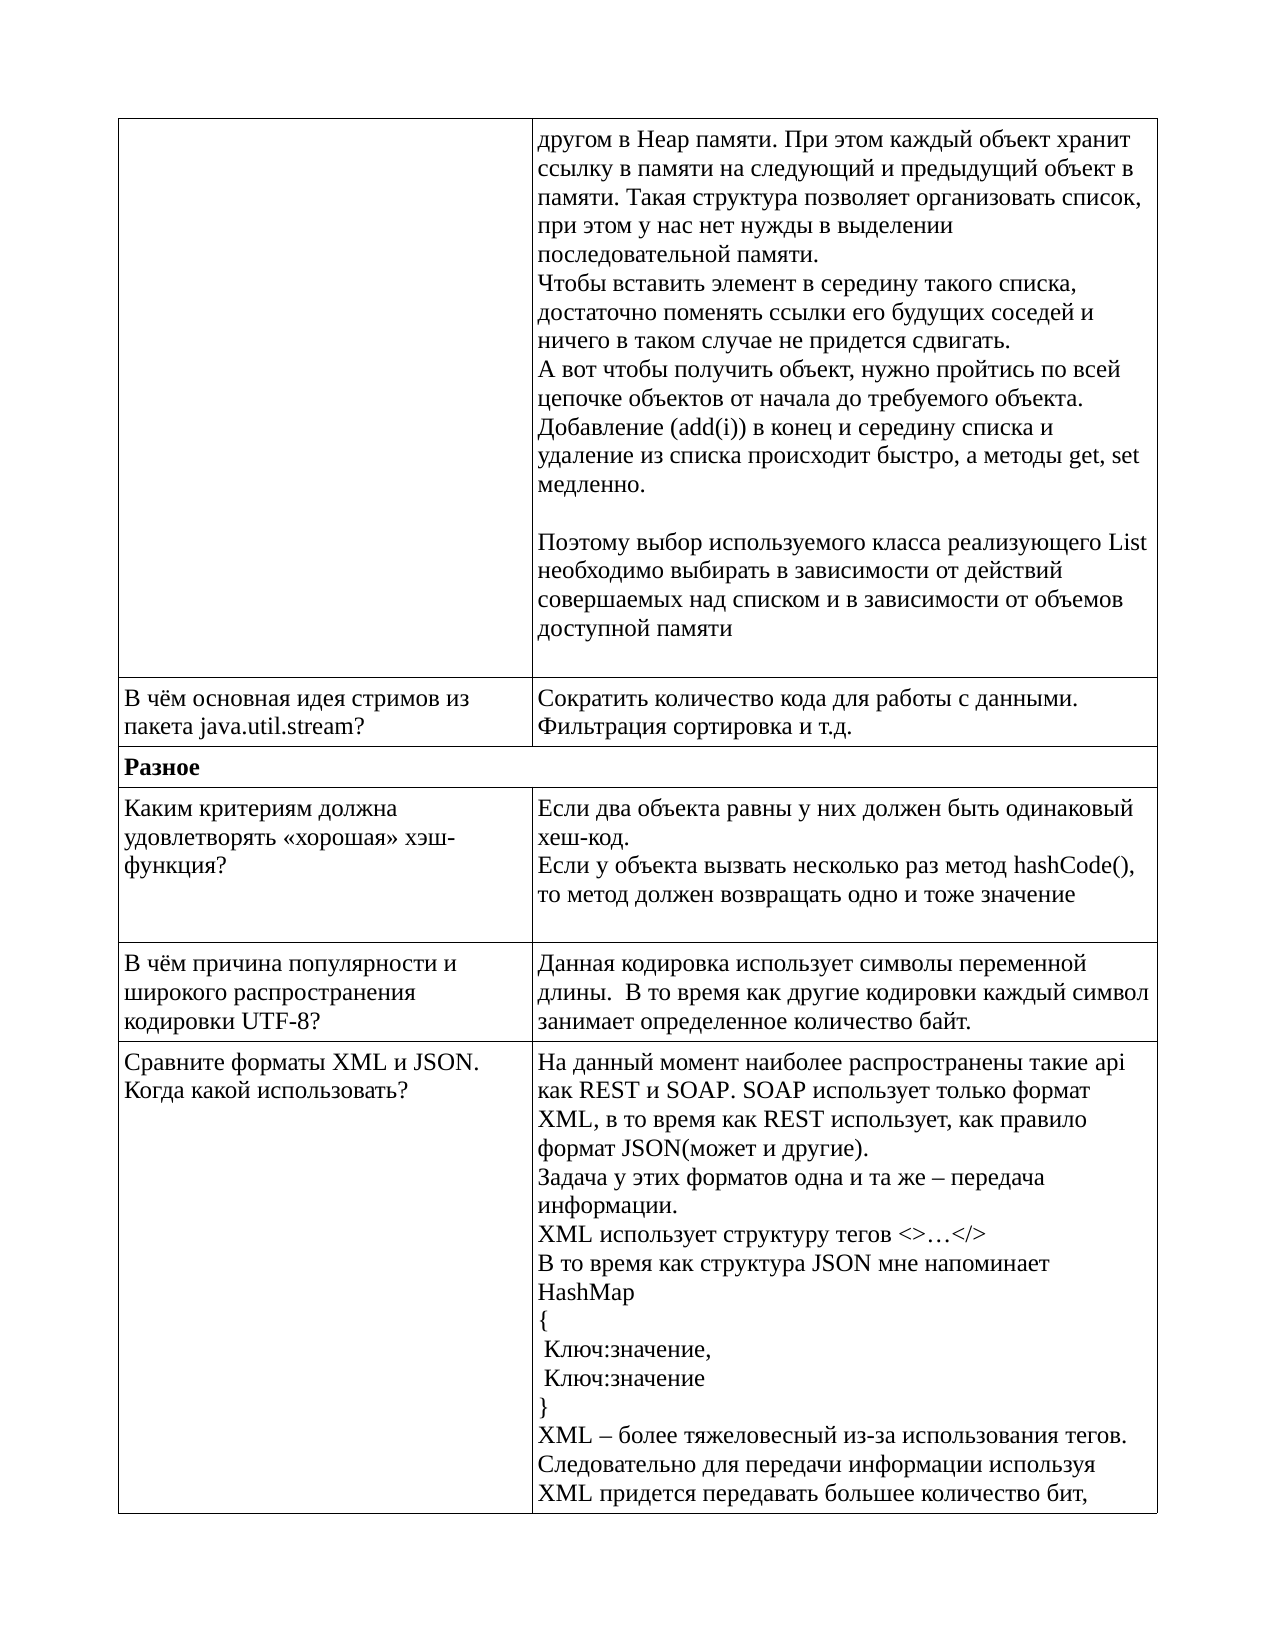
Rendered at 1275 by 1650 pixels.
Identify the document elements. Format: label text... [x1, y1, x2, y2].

table_cell Сравните форматы XML и JSON. Когда какой использовать? [119, 1042, 532, 1512]
table_cell В чём основная идея стримов из пакета java.util.stream? [119, 678, 532, 746]
table_cell Каким критериям должна удовлетворять «хорошая» хэш-функция? [119, 788, 532, 942]
table_cell В чём причина популярности и широкого распространения кодировки UTF-8? [119, 943, 532, 1041]
table_cell [119, 119, 532, 676]
table_cell другом в Heap памяти. При этом каждый объект хранит ссылку в памяти на следующий и предыдущий объект в памяти. Такая структура позволяет организовать список, при этом у нас нет нужды в выделении последовательной памяти. Чтобы вставить элемент в середину такого списка, достаточно поменять ссылки его будущих соседей и ничего в таком случае не придется сдвигать. А вот чтобы получить объект, нужно пройтись по всей цепочке объектов от начала до требуемого объекта. Добавление (add(i)) в конец и середину списка и удаление из списка происходит быстро, а методы get, set медленно. Поэтому выбор используемого класса реализующего List необходимо выбирать в зависимости от действий совершаемых над списком и в зависимости от объемов доступной памяти [533, 119, 1157, 676]
table_cell На данный момент наиболее распространены такие api как REST и SOAP. SOAP использует только формат XML, в то время как REST использует, как правило формат JSON(может и другие). Задача у этих форматов одна и та же – передача информации. XML использует структуру тегов <>…</> В то время как структура JSON мне напоминает HashMap { Ключ:значение, Ключ:значение } XML – более тяжеловесный из-за использования тегов. Следовательно для передачи информации используя XML придется передавать большее количество бит, [533, 1042, 1157, 1512]
table_cell Разное [119, 747, 1157, 787]
table_cell Если два объекта равны у них должен быть одинаковый хеш-код. Если у объекта вызвать несколько раз метод hashCode(), то метод должен возвращать одно и тоже значение [533, 788, 1157, 942]
table_cell Сократить количество кода для работы с данными. Фильтрация сортировка и т.д. [533, 678, 1157, 746]
table_cell Данная кодировка использует символы переменной длины. В то время как другие кодировки каждый символ занимает определенное количество байт. [533, 943, 1157, 1041]
